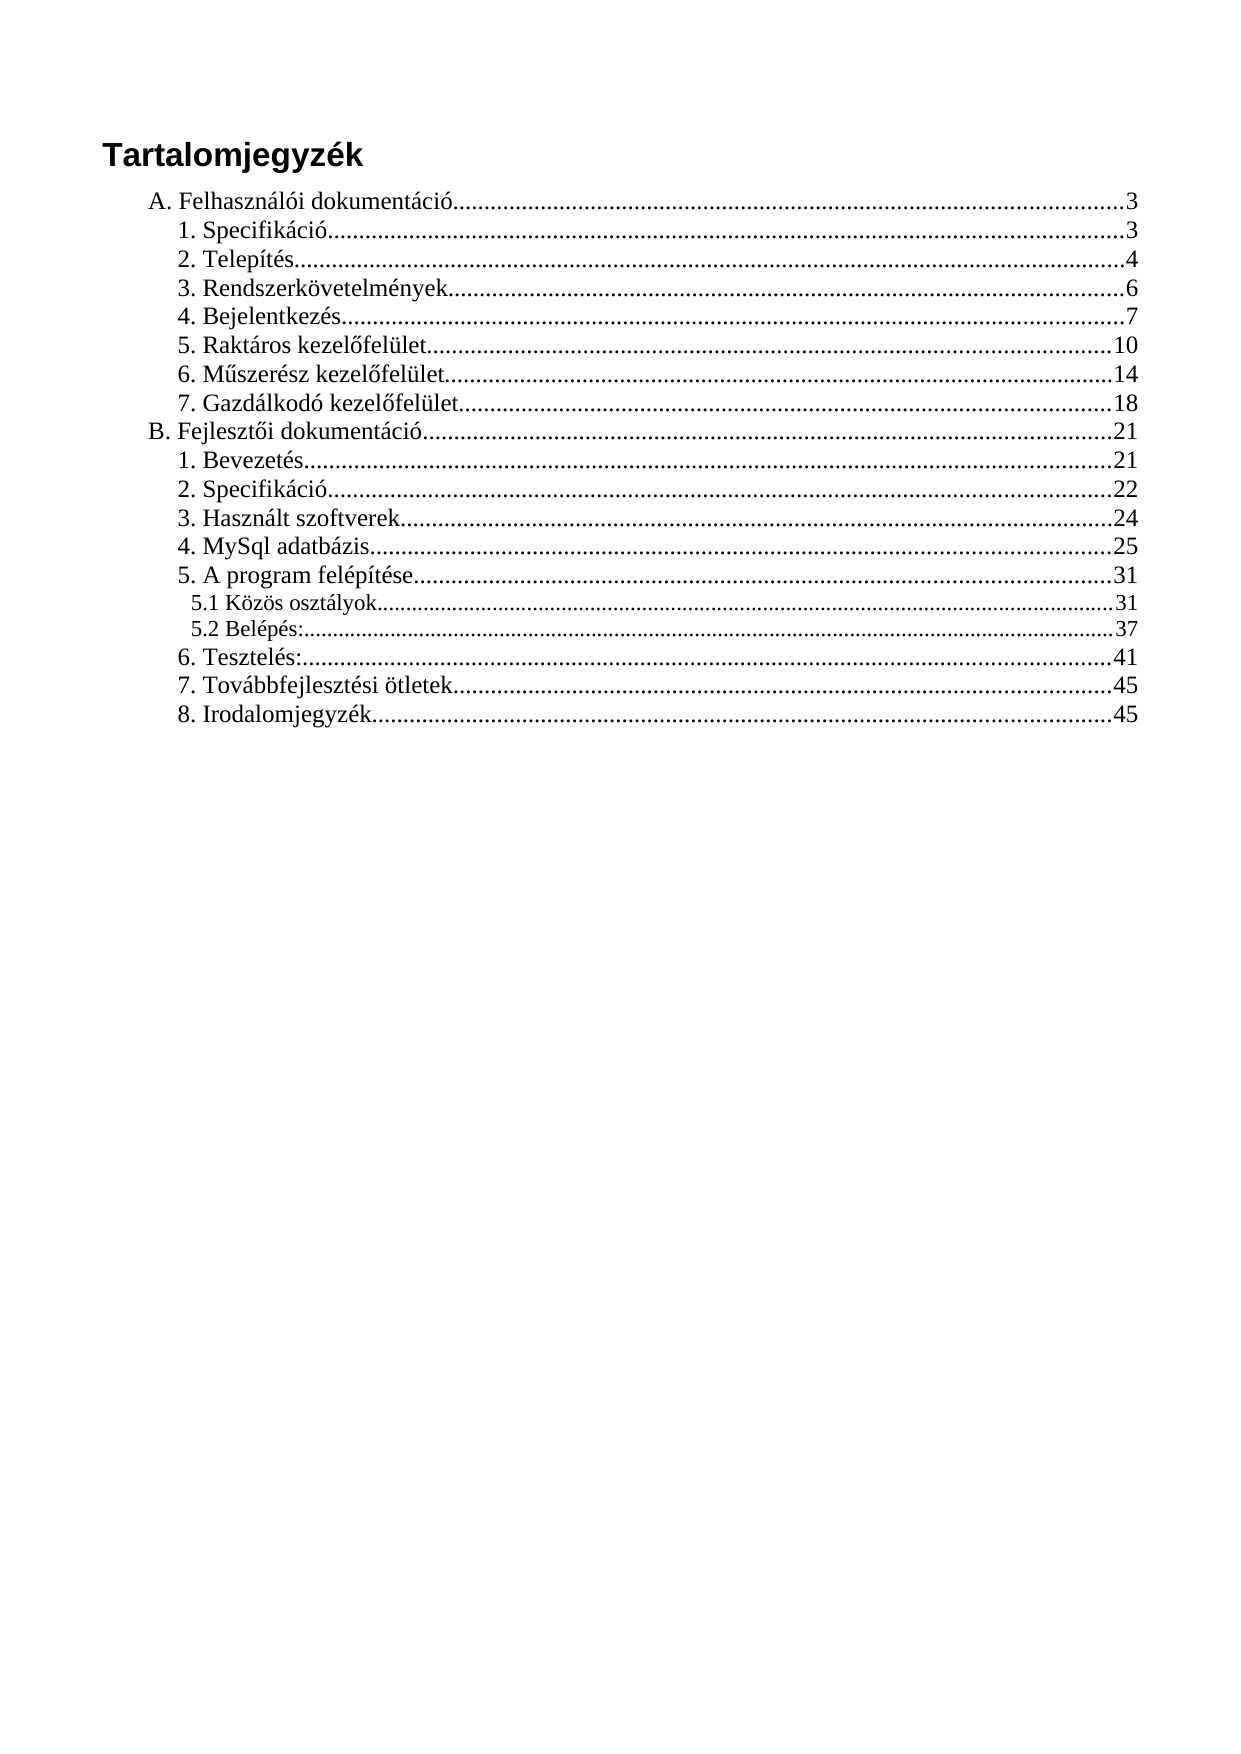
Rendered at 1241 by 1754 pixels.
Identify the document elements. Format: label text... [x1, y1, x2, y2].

text 2. Telepítés 4 [177, 244, 1138, 273]
text 1. Specifikáció 3 [177, 215, 1138, 244]
text 6. Műszerész kezelőfelület 14 [177, 359, 1138, 388]
text 5. A program felépítése 31 [177, 560, 1138, 589]
text 1. Bevezetés 21 [177, 445, 1138, 474]
text 4. Bejelentkezés 7 [177, 301, 1138, 330]
text 3. Használt szoftverek 24 [177, 503, 1138, 531]
text 4. MySql adatbázis 25 [177, 531, 1138, 560]
text 8. Irodalomjegyzék 45 [177, 699, 1138, 728]
text 3. Rendszerkövetelmények 6 [177, 273, 1138, 301]
text 5.2 Belépés: 37 [191, 615, 1138, 642]
text A. Felhasználói dokumentáció 3 [148, 186, 1138, 215]
text 2. Specifikáció 22 [177, 474, 1138, 503]
text 5. Raktáros kezelőfelület 10 [177, 330, 1138, 359]
text 7. Gazdálkodó kezelőfelület 18 [177, 388, 1138, 416]
subtitle Tartalomjegyzék [102, 135, 1138, 174]
text B. Fejlesztői dokumentáció 21 [148, 416, 1138, 445]
text 6. Tesztelés: 41 [177, 642, 1138, 670]
text 5.1 Közös osztályok 31 [191, 589, 1138, 615]
text 7. Továbbfejlesztési ötletek 45 [177, 670, 1138, 699]
